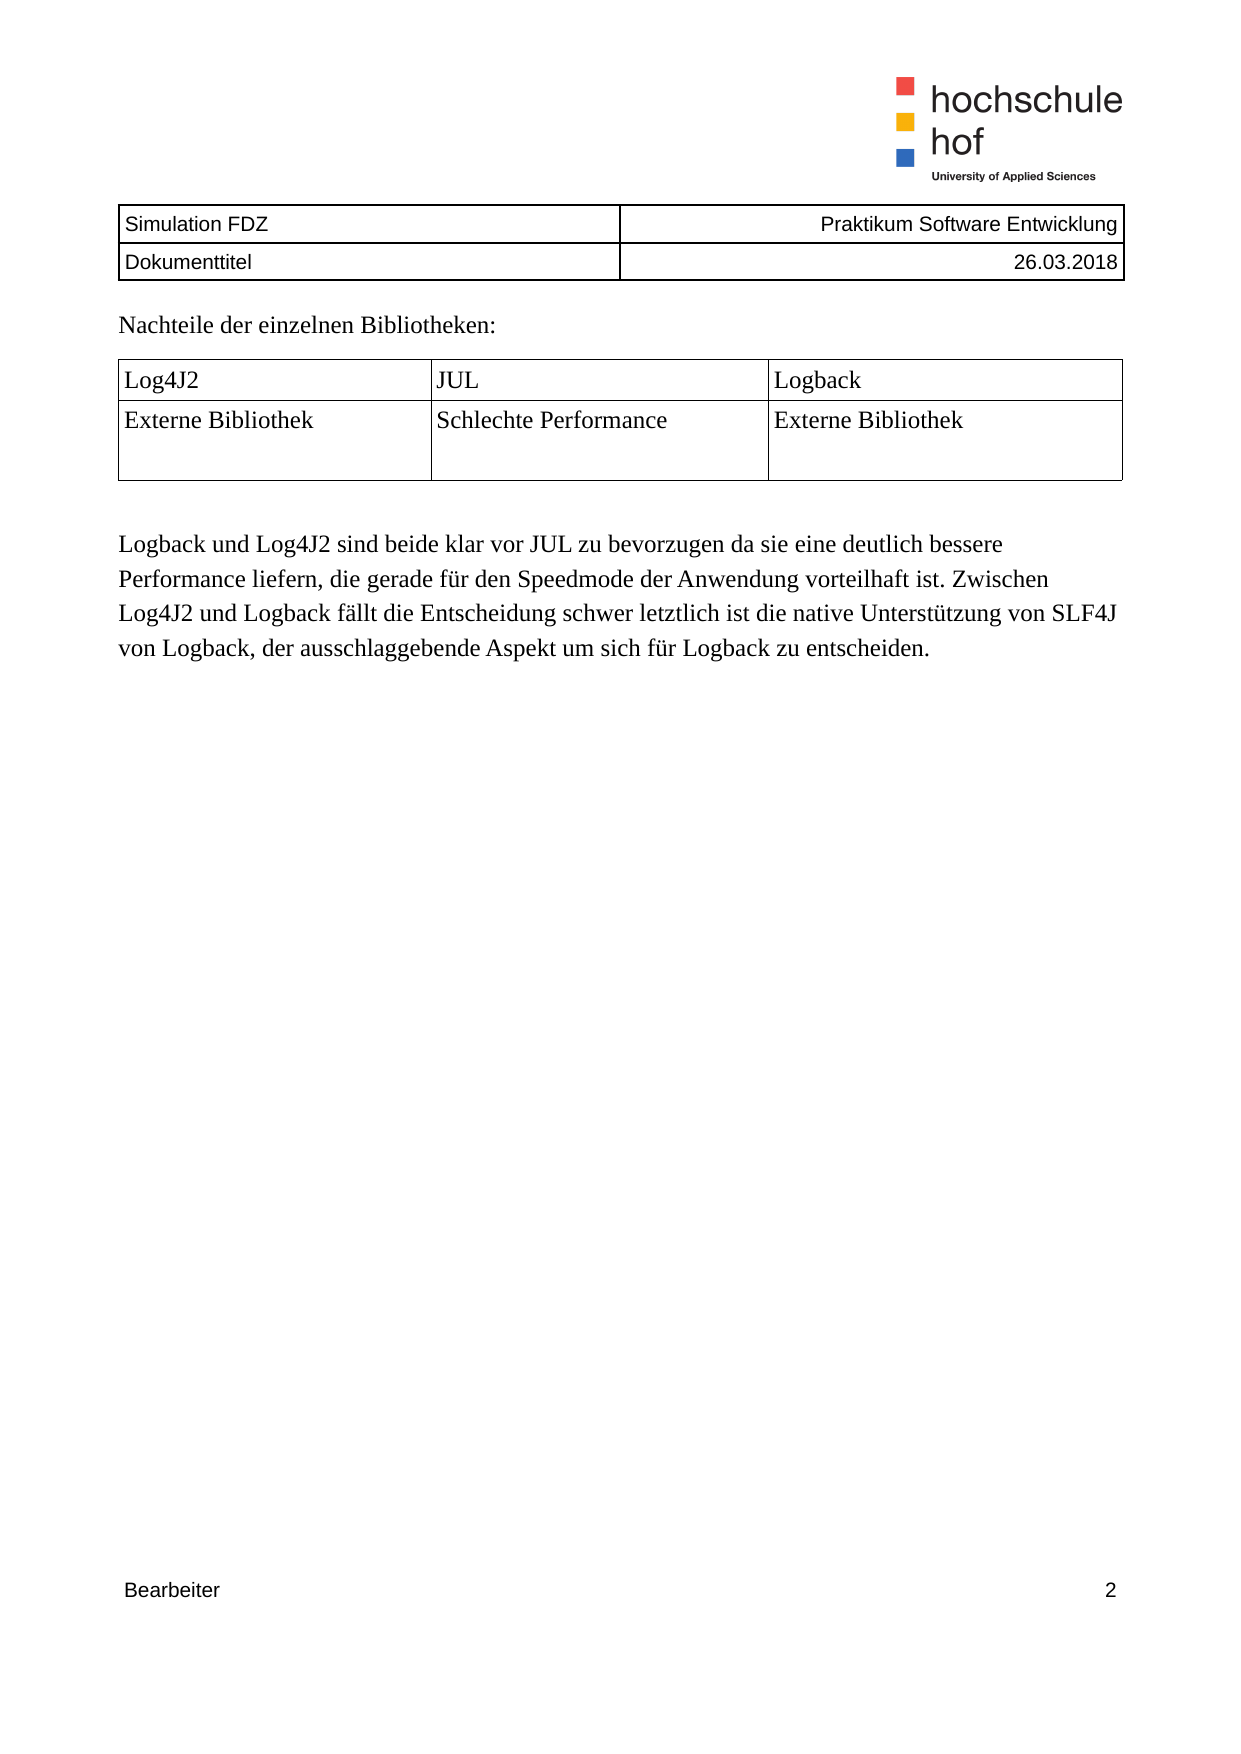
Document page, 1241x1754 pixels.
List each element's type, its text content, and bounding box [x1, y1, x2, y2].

table_cell Externe Bibliothek [119, 401, 431, 440]
table_cell [769, 440, 1122, 480]
table_cell Schlechte Performance [432, 401, 768, 440]
table_cell [119, 440, 431, 480]
table_header Log4J2 [119, 360, 431, 399]
table_cell Externe Bibliothek [769, 401, 1122, 440]
table_header Logback [769, 360, 1122, 399]
picture [896, 77, 1122, 182]
table_header JUL [432, 360, 768, 399]
text Nachteile der einzelnen Bibliotheken: [118, 310, 1122, 339]
table_cell [432, 440, 768, 480]
text Logback und Log4J2 sind beide klar vor JUL zu bevorzugen da sie eine deutlich bessere Performance liefern, die gerade für den Speedmode der Anwendung vorteilhaft ist. Zwischen Log4J2 und Logback fällt die Entscheidung schwer letztlich ist die native Unterstützung von SLF4J von Logback, der ausschlaggebende Aspekt um sich für Logback zu entscheiden. [118, 529, 1122, 661]
